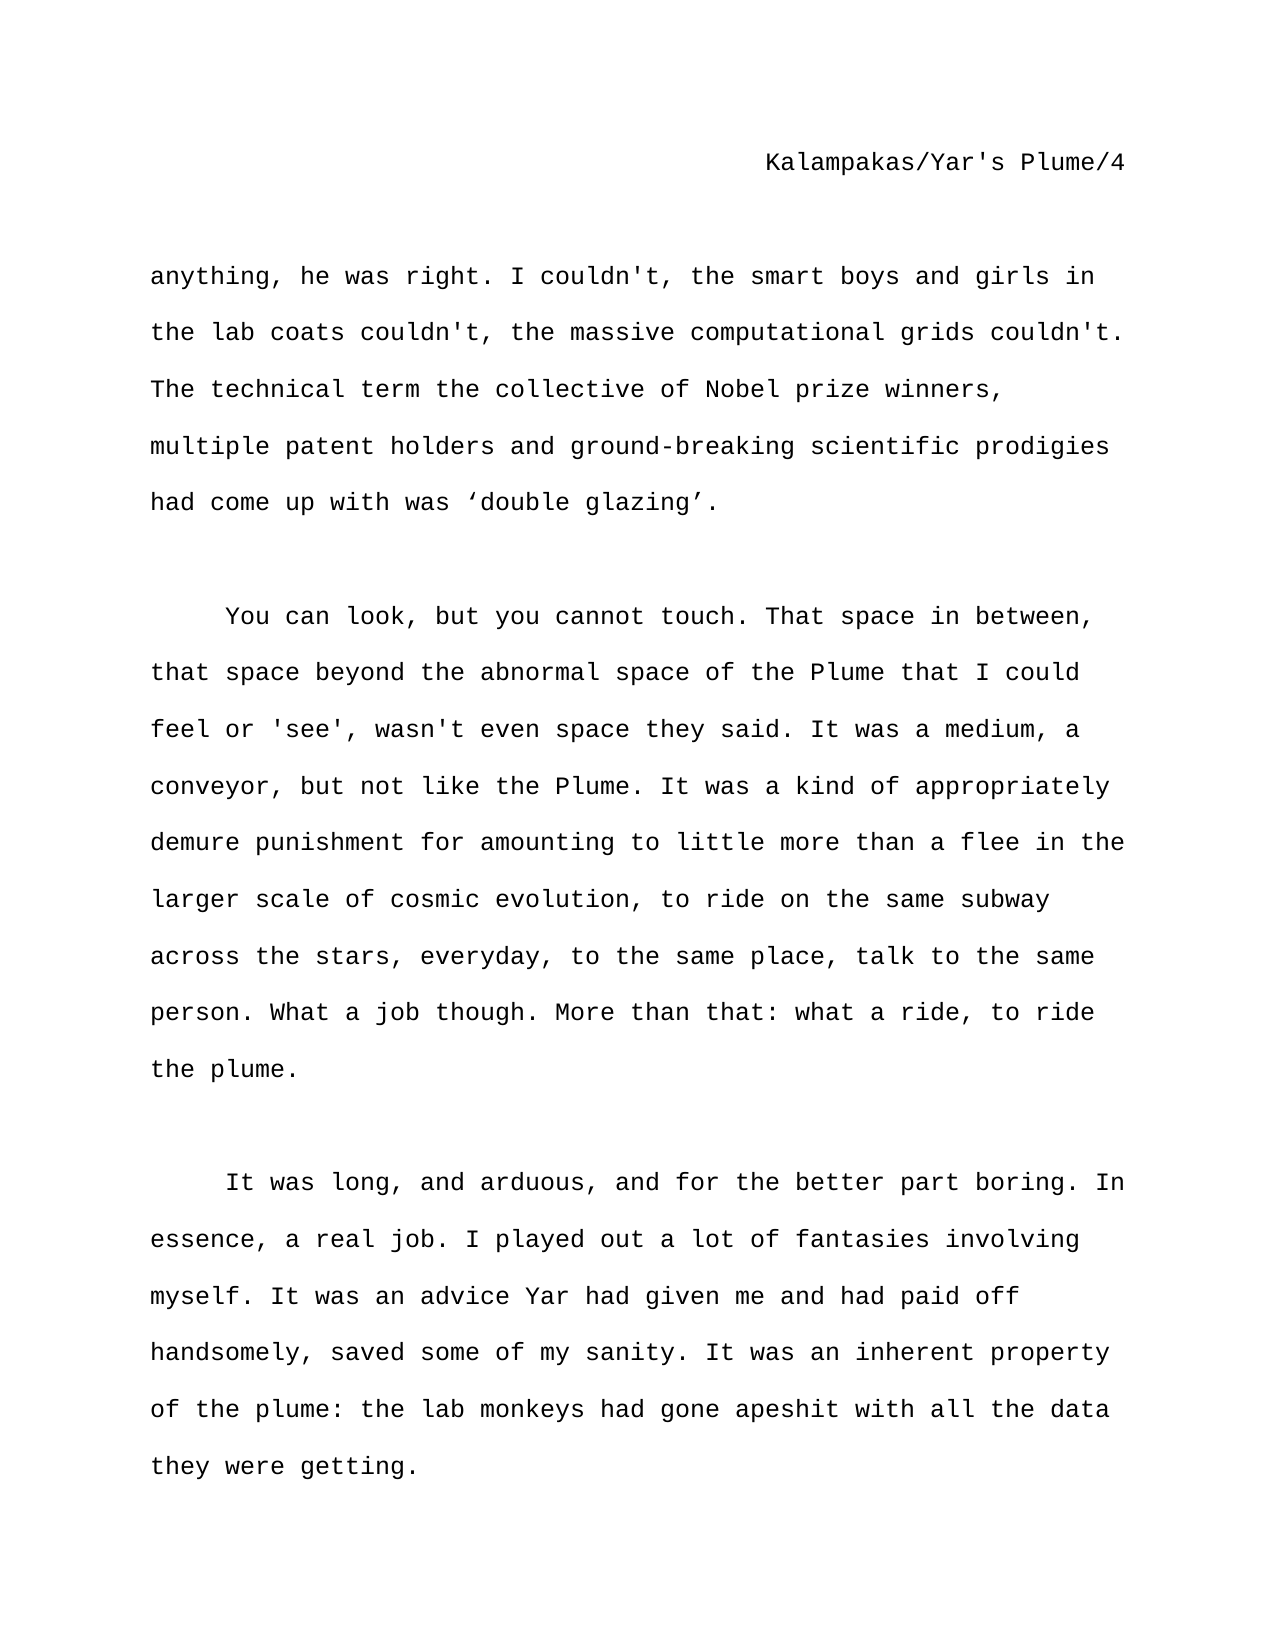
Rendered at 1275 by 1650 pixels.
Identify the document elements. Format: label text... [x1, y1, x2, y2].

text You can look, but you cannot touch. That space in between, that space beyond the abnormal space of the Plume that I could feel or 'see', wasn't even space they said. It was a medium, a conveyor, but not like the Plume. It was a kind of appropriately demure punishment for amounting to little more than a flee in the larger scale of cosmic evolution, to ride on the same subway across the stars, everyday, to the same place, talk to the same person. What a job though. More than that: what a ride, to ride the plume. [150, 603, 1125, 1085]
text Kalampakas/Yar's Plume/4 [150, 150, 1125, 178]
text It was long, and arduous, and for the better part boring. In essence, a real job. I played out a lot of fantasies involving myself. It was an advice Yar had given me and had paid off handsomely, saved some of my sanity. It was an inherent property of the plume: the lab monkeys had gone apeshit with all the data they were getting. [150, 1170, 1125, 1482]
text anything, he was right. I couldn't, the smart boys and girls in the lab coats couldn't, the massive computational grids couldn't. The technical term the collective of Nobel prize winners, multiple patent holders and ground-breaking scientific prodigies had come up with was ‘double glazing’. [150, 263, 1125, 518]
